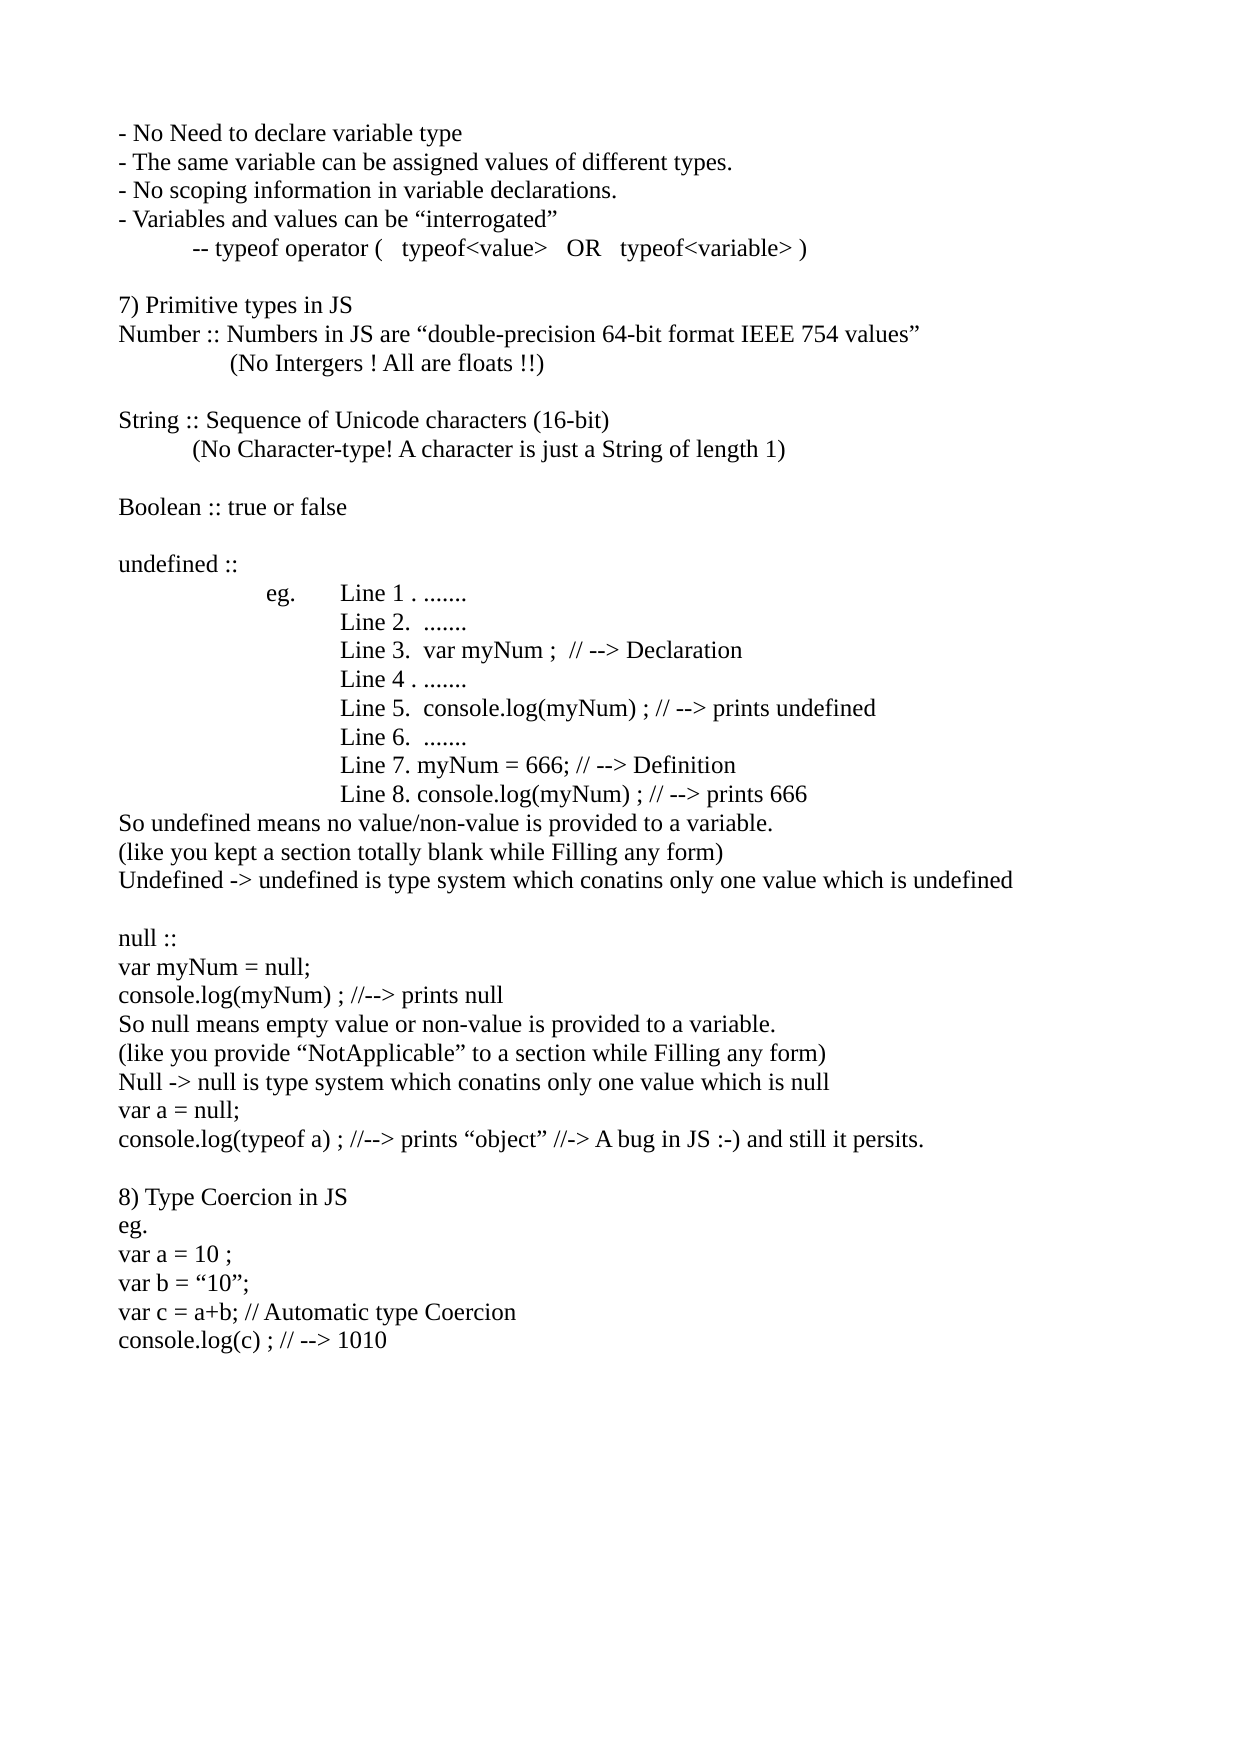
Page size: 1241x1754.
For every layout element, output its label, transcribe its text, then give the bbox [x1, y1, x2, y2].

text var c = a+b; // Automatic type Coercion [118, 1297, 1122, 1326]
text -- typeof operator ( typeof<value> OR typeof<variable> ) 7) Primitive types in JS Number :: Numbers in JS are “double-precision 64-bit format IEEE 754 values” (No Intergers ! All are floats !!) String :: Sequence of Unicode characters (16-bit) (No Character-type! A character is just a String of length 1) Boolean :: true or false undefined :: eg. Line 1 . ....... Line 2. ....... Line 3. var myNum ; // --> Declaration Line 4 . ....... Line 5. console.log(myNum) ; // --> prints undefined Line 6. ....... Line 7. myNum = 666; // --> Definition Line 8. console.log(myNum) ; // --> prints 666 So undefined means no value/non-value is provided to a variable. (like you kept a section totally blank while Filling any form) Undefined -> undefined is type system which conatins only one value which is undefined null :: var myNum = null; console.log(myNum) ; //--> prints null So null means empty value or non-value is provided to a variable. (like you provide “NotApplicable” to a section while Filling any form) Null -> null is type system which conatins only one value which is null var a = null; console.log(typeof a) ; //--> prints “object” //-> A bug in JS :-) and still it persits. 8) Type Coercion in JS eg. var a = 10 ; var b = “10”; [118, 233, 1122, 1297]
text console.log(c) ; // --> 1010 [118, 1326, 1122, 1354]
text - No Need to declare variable type - The same variable can be assigned values of different types. - No scoping information in variable declarations. - Variables and values can be “interrogated” [118, 118, 1122, 233]
text [118, 1556, 1122, 1613]
